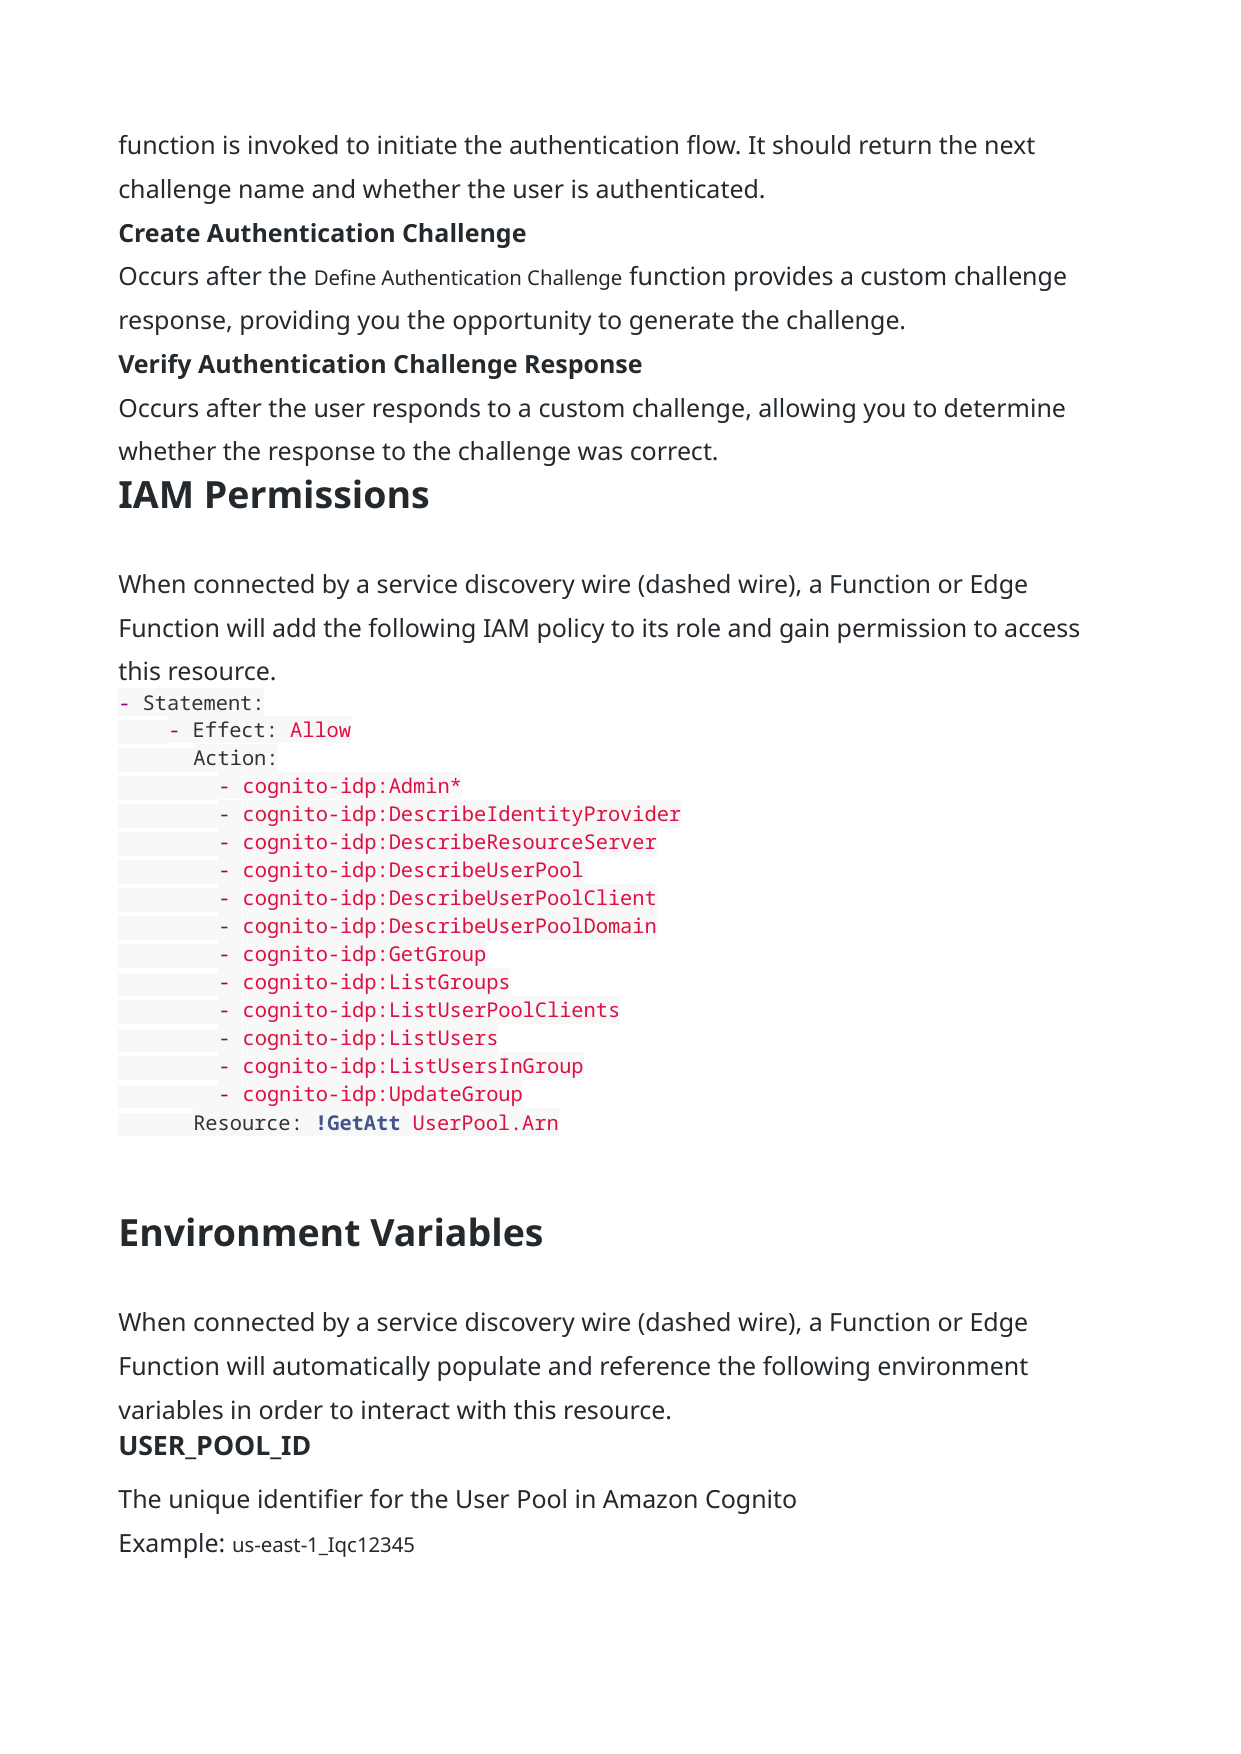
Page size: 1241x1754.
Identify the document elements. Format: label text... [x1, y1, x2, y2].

text Create Authentication Challenge [118, 206, 1122, 249]
text - cognito-idp:DescribeUserPoolDomain [118, 912, 1122, 940]
text Occurs after the Define Authentication Challenge function provides a custom challenge response, providing you the opportunity to generate the challenge. [118, 249, 1122, 337]
text Occurs after the user responds to a custom challenge, allowing you to determine whether the response to the challenge was correct. [118, 381, 1122, 468]
text When connected by a service discovery wire (dashed wire), a Function or Edge Function will add the following IAM policy to its role and gain permission to access this resource. [118, 557, 1122, 688]
text Example: us-east-1_Iqc12345 [118, 1516, 1122, 1559]
text Action: [118, 744, 1122, 772]
text - cognito-idp:ListUsersInGroup [118, 1052, 1122, 1080]
subtitle IAM Permissions [118, 468, 1122, 519]
subtitle USER_POOL_ID [118, 1427, 1122, 1463]
text function is invoked to initiate the authentication flow. It should return the next challenge name and whether the user is authenticated. [118, 118, 1122, 206]
text The unique identifier for the User Pool in Amazon Cognito [118, 1472, 1122, 1516]
text - Statement: [118, 688, 1122, 716]
text - cognito-idp:Admin* [118, 772, 1122, 800]
text Verify Authentication Challenge Response [118, 337, 1122, 381]
text - cognito-idp:ListUsers [118, 1024, 1122, 1052]
text - cognito-idp:DescribeResourceServer [118, 828, 1122, 856]
text Resource: !GetAtt UserPool.Arn [118, 1108, 1122, 1136]
text - Effect: Allow [118, 716, 1122, 744]
text - cognito-idp:DescribeUserPoolClient [118, 884, 1122, 912]
text - cognito-idp:ListGroups [118, 968, 1122, 996]
text - cognito-idp:DescribeIdentityProvider [118, 800, 1122, 828]
text - cognito-idp:GetGroup [118, 940, 1122, 968]
text - cognito-idp:UpdateGroup [118, 1080, 1122, 1108]
text - cognito-idp:DescribeUserPool [118, 856, 1122, 884]
text When connected by a service discovery wire (dashed wire), a Function or Edge Function will automatically populate and reference the following environment variables in order to interact with this resource. [118, 1295, 1122, 1427]
text - cognito-idp:ListUserPoolClients [118, 996, 1122, 1024]
subtitle Environment Variables [118, 1207, 1122, 1258]
